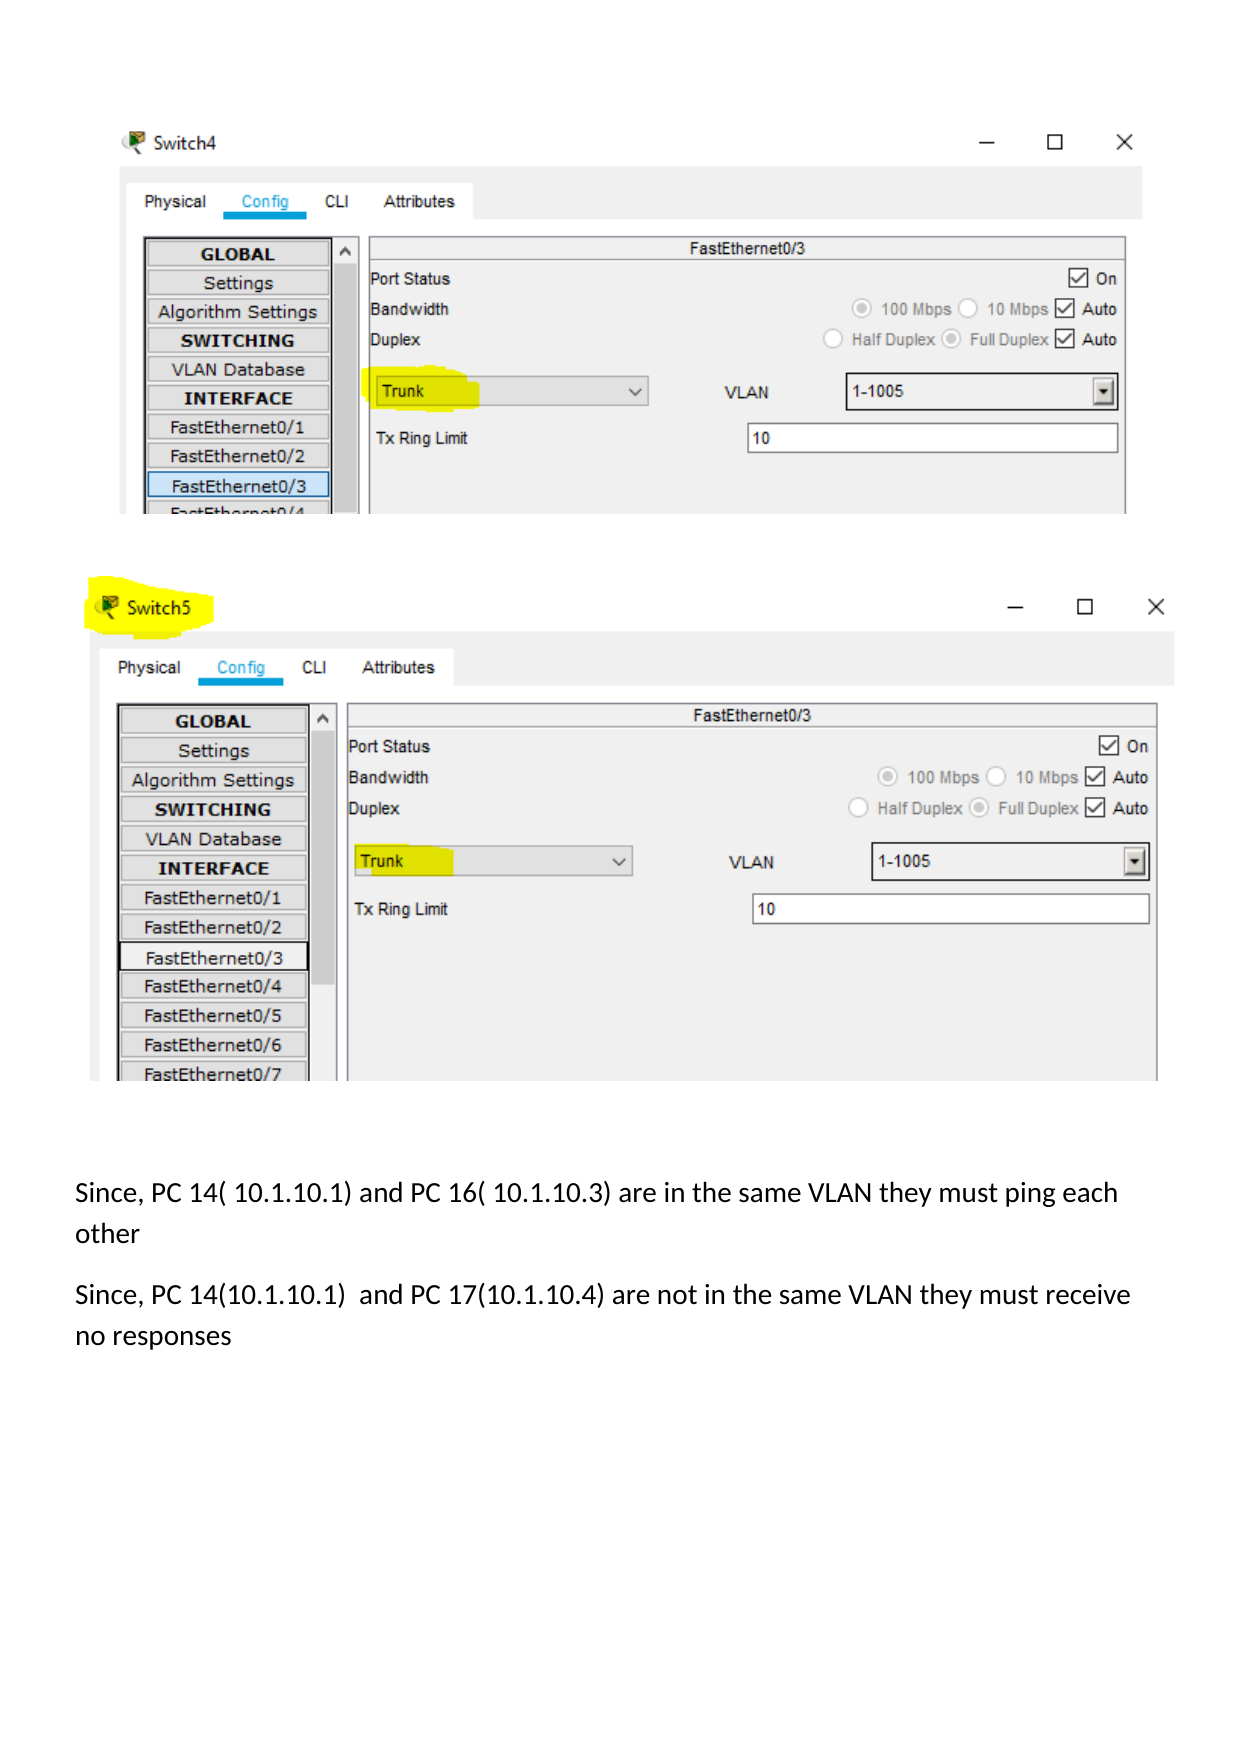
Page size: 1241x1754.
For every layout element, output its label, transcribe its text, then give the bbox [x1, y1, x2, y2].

picture [84, 576, 1175, 1081]
text Since, PC 14( 10.1.10.1) and PC 16( 10.1.10.3) are in the same VLAN they must ping each other [75, 1174, 1165, 1250]
text Since, PC 14(10.1.10.1) and PC 17(10.1.10.4) are not in the same VLAN they must receive no responses [75, 1276, 1165, 1353]
picture [119, 124, 1143, 514]
